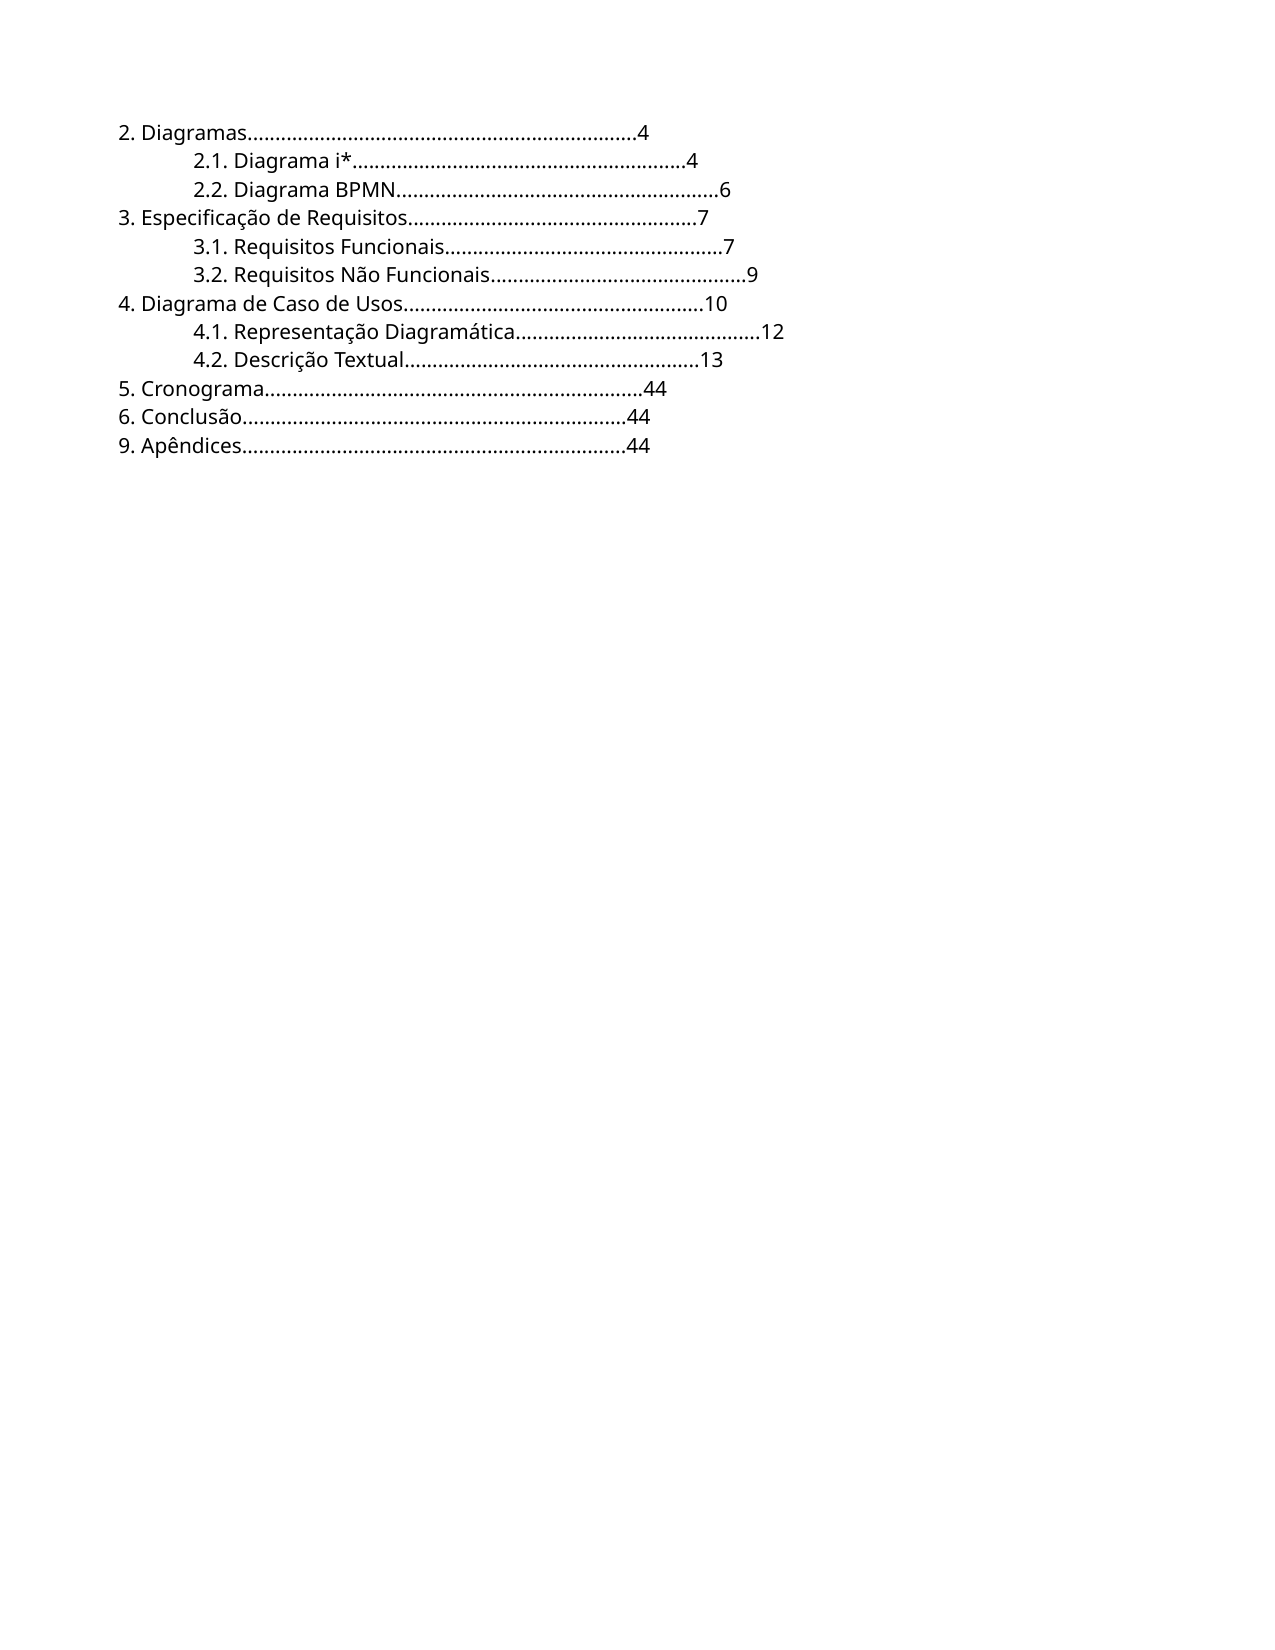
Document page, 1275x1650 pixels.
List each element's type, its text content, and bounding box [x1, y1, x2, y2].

text 4.2. Descrição Textual.....................................................13 [118, 346, 1157, 374]
text 3.2. Requisitos Não Funcionais..............................................9 [118, 260, 1157, 289]
text 2. Diagramas......................................................................4 [118, 118, 1157, 147]
text 4. Diagrama de Caso de Usos......................................................10 [118, 289, 1157, 317]
text 3. Especificação de Requisitos....................................................7 [118, 203, 1157, 232]
text 2.2. Diagrama BPMN..........................................................6 [118, 175, 1157, 203]
text 6. Conclusão.....................................................................44 [118, 402, 1157, 431]
text 4.1. Representação Diagramática............................................12 [118, 317, 1157, 346]
text 3.1. Requisitos Funcionais..................................................7 [118, 232, 1157, 260]
text 2.1. Diagrama i*............................................................4 [118, 147, 1157, 175]
text 5. Cronograma....................................................................44 [118, 374, 1157, 402]
text 9. Apêndices.....................................................................44 [118, 431, 1157, 459]
